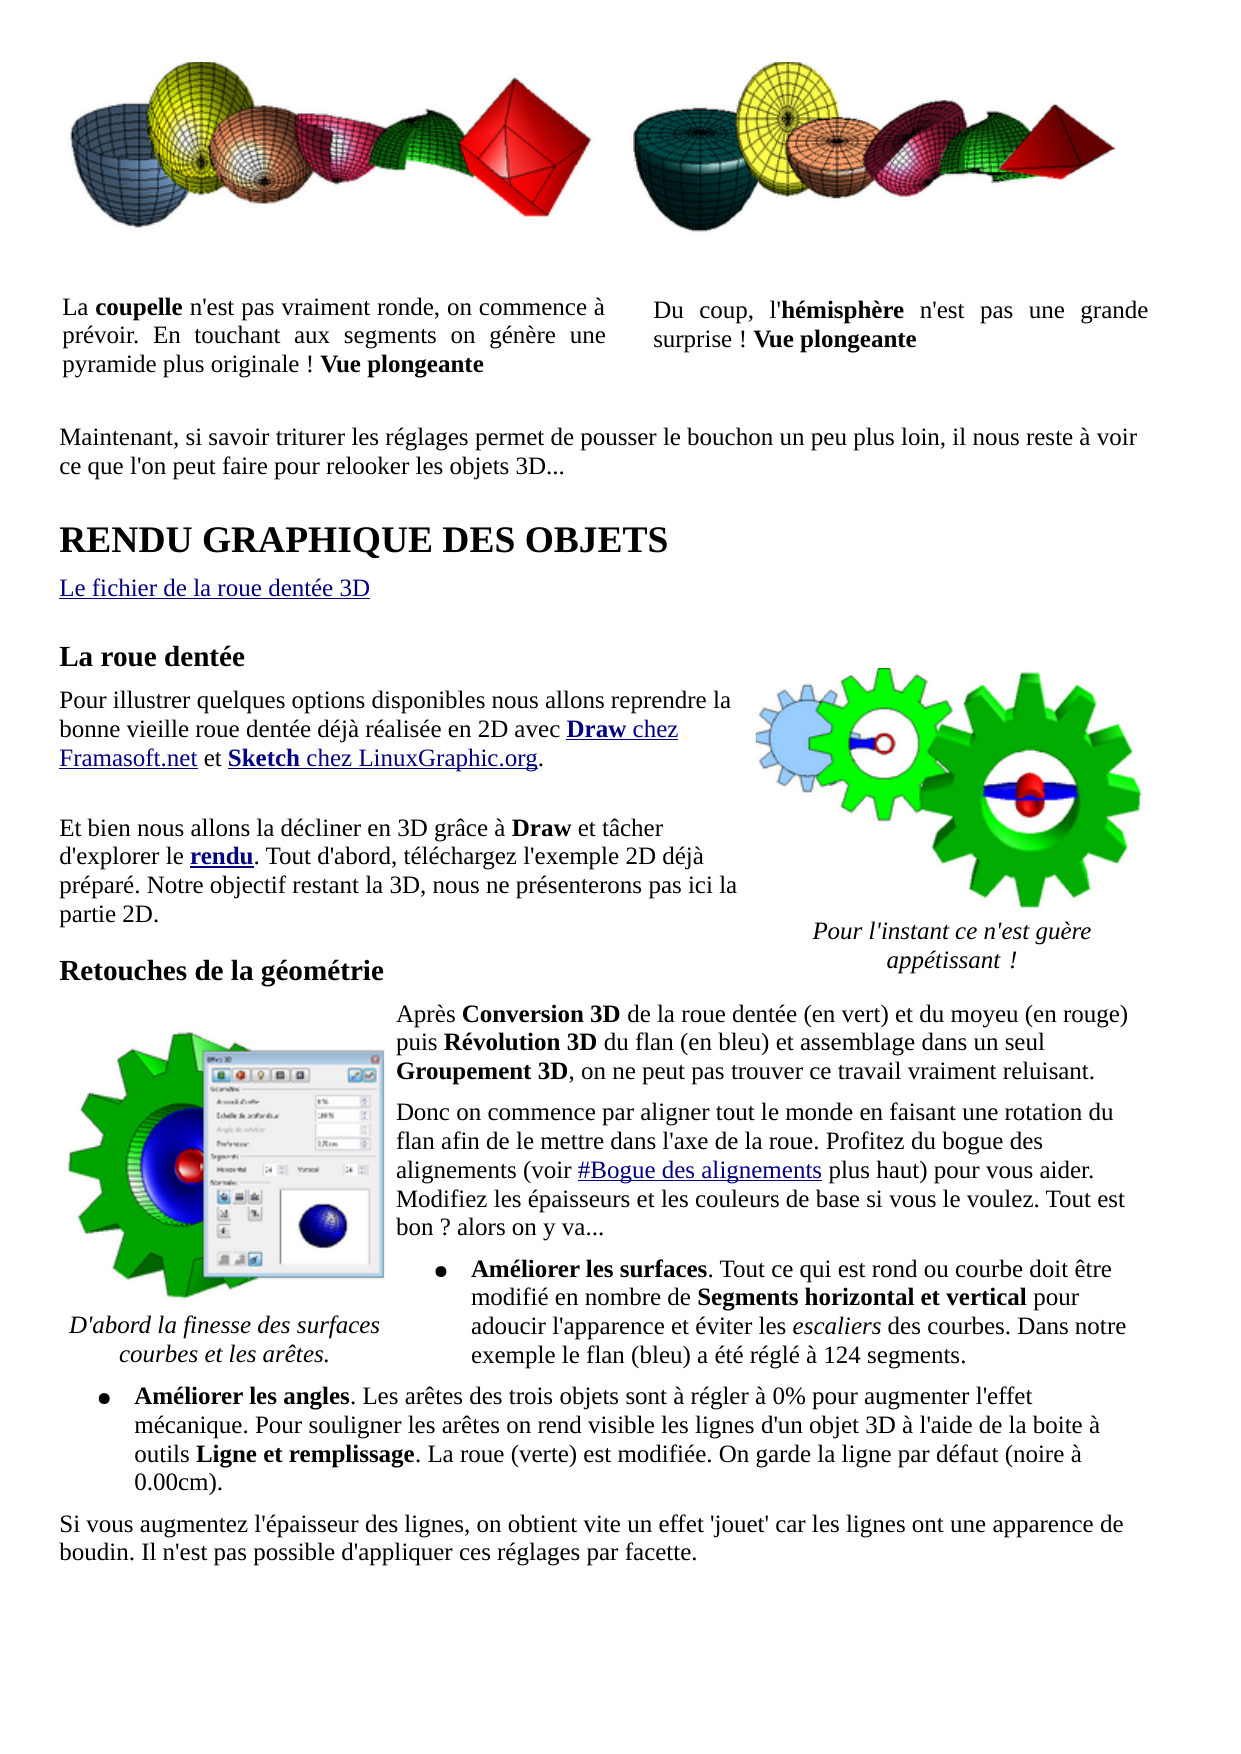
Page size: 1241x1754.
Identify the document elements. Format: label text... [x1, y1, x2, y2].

picture [755, 668, 1151, 917]
subtitle RENDU GRAPHIQUE DES OBJETS [59, 517, 1152, 560]
text Pour l'instant ce n'est guère appétissant ! [756, 917, 1150, 974]
text Après Conversion 3D de la roue dentée (en vert) et du moyeu (en rouge) puis Révolution 3D du flan (en bleu) et assemblage dans un seul Groupement 3D, on ne peut pas trouver ce travail vraiment reluisant. [59, 999, 1152, 1085]
picture [62, 62, 613, 263]
text Maintenant, si savoir triturer les réglages permet de pousser le bouchon un peu plus loin, il nous reste à voir ce que l'on peut faire pour relooker les objets 3D... [59, 422, 1152, 480]
table_cell Du coup, l'hémisphère n'est pas une grande surprise ! Vue plongeante [621, 59, 1151, 381]
subtitle Retouches de la géométrie [59, 953, 1152, 986]
subtitle La roue dentée [59, 639, 1152, 673]
text Le fichier de la roue dentée 3D [59, 573, 1152, 602]
text Et bien nous allons la décliner en 3D grâce à Draw et tâcher d'explorer le rendu. Tout d'abord, téléchargez l'exemple 2D déjà préparé. Notre objectif restant la 3D, nous ne présenterons pas ici la partie 2D. [59, 813, 756, 928]
list Améliorer les angles. Les arêtes des trois objets sont à régler à 0% pour augmenter l'effet mécanique. Pour souligner les arêtes on rend visible les lignes d'un objet 3D à l'aide de la boite à outils Ligne et remplissage. La roue (verte) est modifiée. On garde la ligne par défaut (noire à 0.00cm). [97, 1381, 1152, 1496]
text Si vous augmentez l'épaisseur des lignes, on obtient vite un effet 'jouet' car les lignes ont une apparence de boudin. Il n'est pas possible d'appliquer ces réglages par facette. [59, 1509, 1152, 1566]
text Donc on commence par aligner tout le monde en faisant une rotation du flan afin de le mettre dans l'axe de la roue. Profitez du bogue des alignements (voir #Bogue des alignements plus haut) pour vous aider. Modifiez les épaisseurs et les couleurs de base si vous le voulez. Tout est bon ? alors on y va... [385, 1097, 1152, 1241]
text D'abord la finesse des surfaces courbes et les arêtes. [67, 1310, 384, 1367]
table_cell La coupelle n'est pas vraiment ronde, on commence à prévoir. En touchant aux segments on génère une pyramide plus originale ! Vue plongeante [59, 59, 621, 381]
picture [623, 62, 1148, 267]
list Améliorer les surfaces. Tout ce qui est rond ou courbe doit être modifié en nombre de Segments horizontal et vertical pour adoucir l'apparence et éviter les escaliers des courbes. Dans notre exemple le flan (bleu) a été réglé à 124 segments. [97, 1254, 1152, 1369]
picture [67, 1026, 385, 1310]
text Pour illustrer quelques options disponibles nous allons reprendre la bonne vieille roue dentée déjà réalisée en 2D avec Draw chez Framasoft.net et Sketch chez LinuxGraphic.org. [59, 685, 755, 771]
